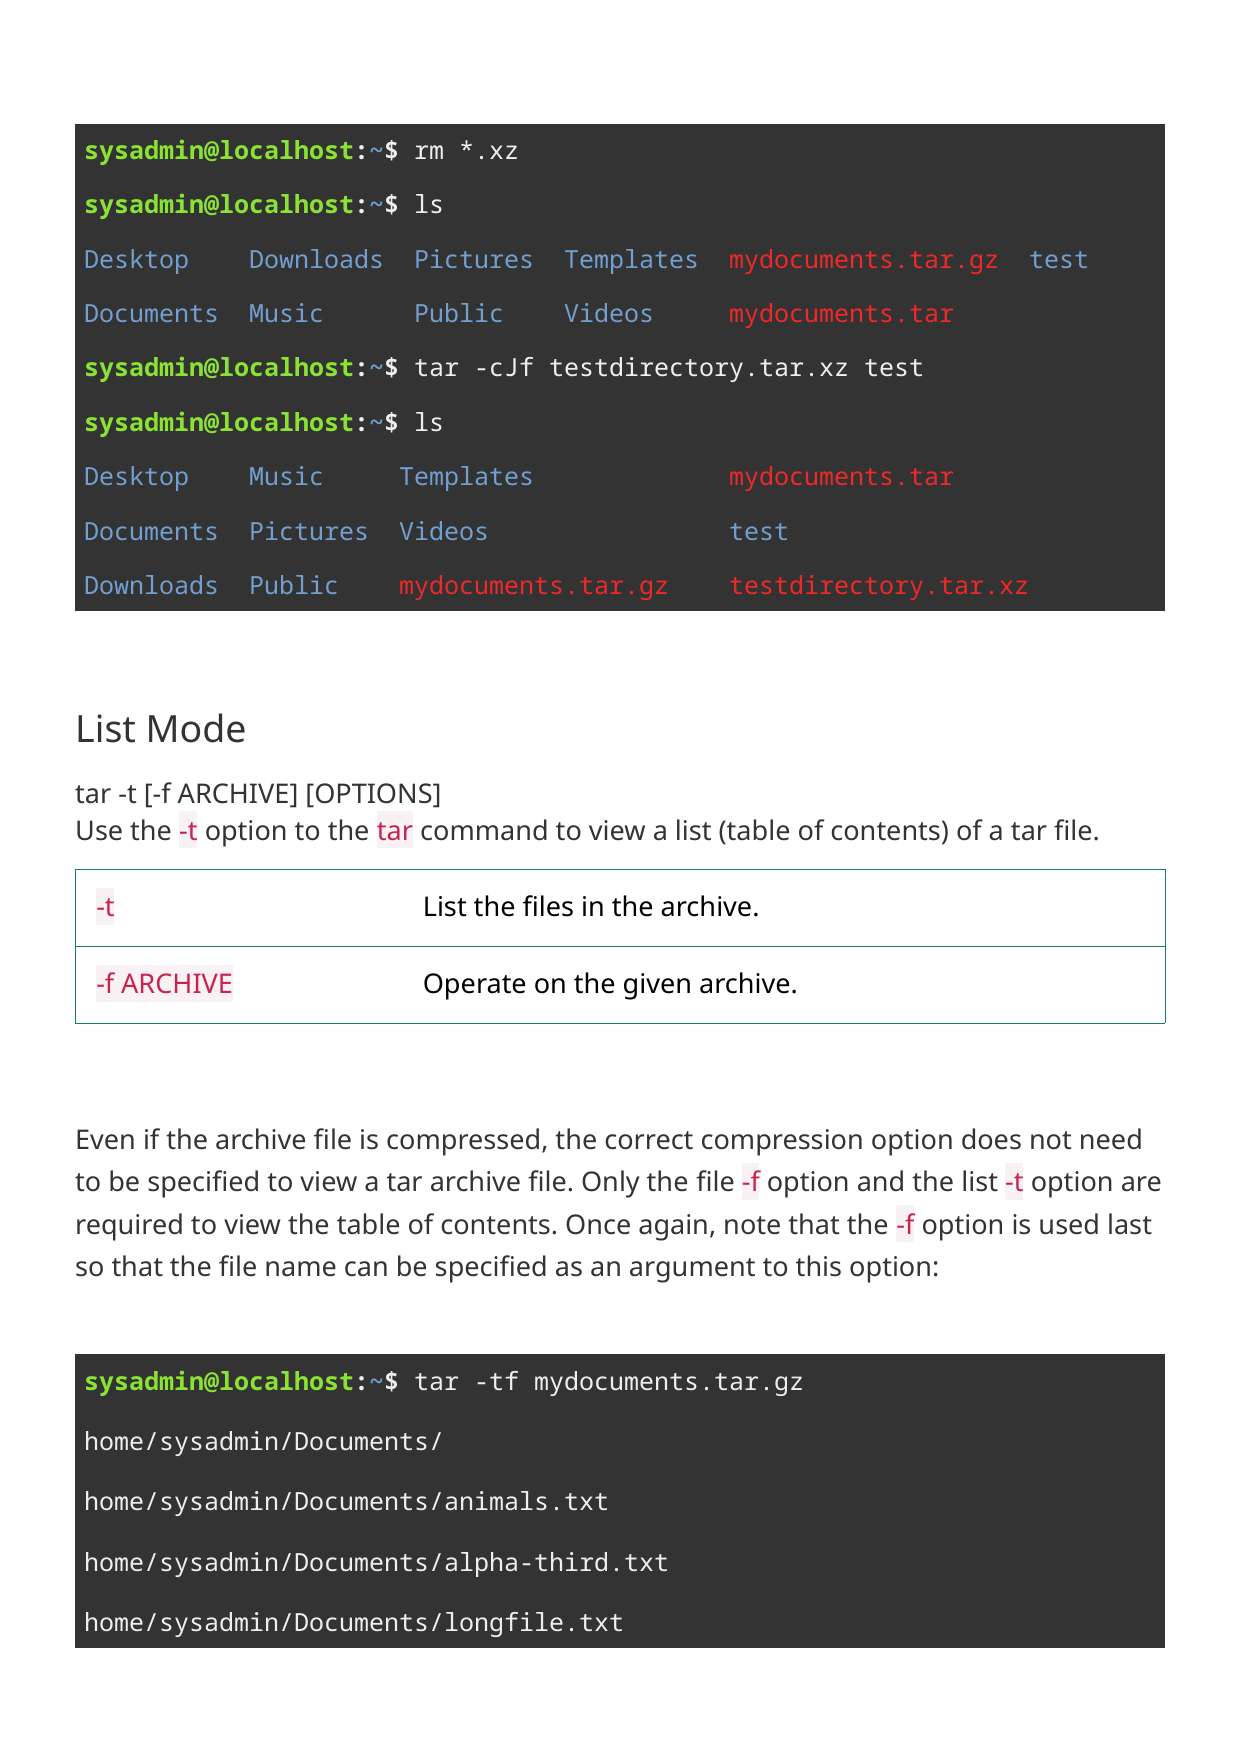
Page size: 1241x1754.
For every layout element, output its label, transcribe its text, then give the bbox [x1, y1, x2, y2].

text home/sysadmin/Documents/ [75, 1415, 1165, 1458]
text home/sysadmin/Documents/alpha-third.txt [75, 1535, 1165, 1578]
text sysadmin@localhost:~$ tar -tf mydocuments.tar.gz [75, 1354, 1165, 1397]
table_header List the files in the archive. [402, 870, 1165, 946]
text sysadmin@localhost:~$ tar -cJf testdirectory.tar.xz test [75, 341, 1165, 384]
text Documents Music Public Videos mydocuments.tar [75, 287, 1165, 330]
text Downloads Public mydocuments.tar.gz testdirectory.tar.xz [75, 559, 1165, 611]
text Documents Pictures Videos test [75, 504, 1165, 547]
table_cell Operate on the given archive. [402, 947, 1165, 1023]
text Even if the archive file is compressed, the correct compression option does not need to be specified to view a tar archive file. Only the file -f option and the list -t option are required to view the table of contents. Once again, note that the -f option is used last so that the file name can be specified as an argument to this option: [75, 1121, 1165, 1284]
text sysadmin@localhost:~$ ls [75, 178, 1165, 221]
text Desktop Music Templates mydocuments.tar [75, 450, 1165, 493]
table_header -t [76, 870, 402, 946]
text home/sysadmin/Documents/longfile.txt [75, 1596, 1165, 1648]
text tar -t [-f ARCHIVE] [OPTIONS] [75, 774, 1165, 811]
table_cell -f ARCHIVE [76, 947, 402, 1023]
subtitle List Mode [75, 703, 1165, 754]
text Desktop Downloads Pictures Templates mydocuments.tar.gz test [75, 232, 1165, 275]
text sysadmin@localhost:~$ rm *.xz [75, 124, 1165, 167]
text sysadmin@localhost:~$ ls [75, 396, 1165, 438]
text Use the -t option to the tar command to view a list (table of contents) of a tar file. [75, 811, 1165, 848]
text home/sysadmin/Documents/animals.txt [75, 1475, 1165, 1518]
